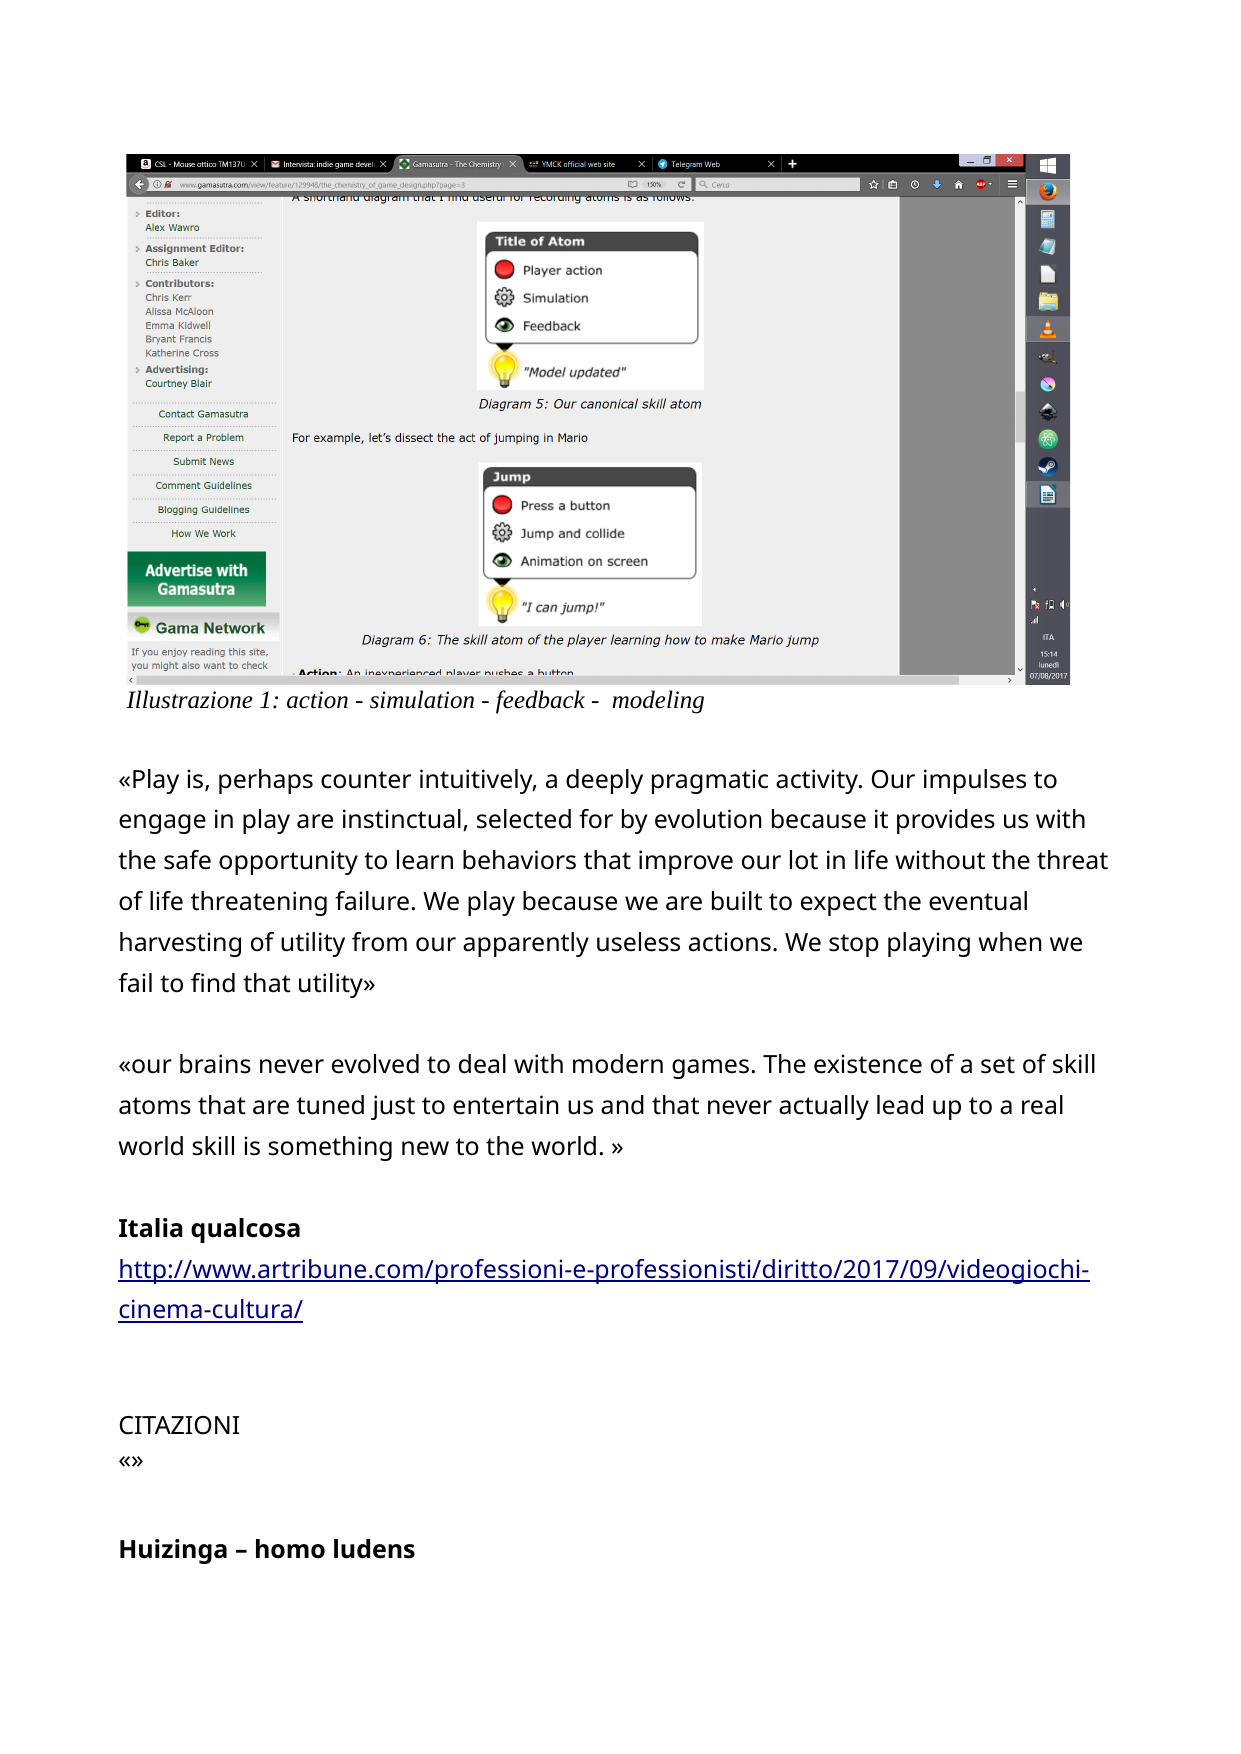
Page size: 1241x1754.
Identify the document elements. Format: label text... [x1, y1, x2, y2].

text Huizinga – homo ludens [118, 1531, 1122, 1565]
text «Play is, perhaps counter intuitively, a deeply pragmatic activity. Our impulses to engage in play are instinctual, selected for by evolution because it provides us with the safe opportunity to learn behaviors that improve our lot in life without the threat of life threatening failure. We play because we are built to expect the eventual harvesting of utility from our apparently useless actions. We stop playing when we fail to find that utility» [118, 761, 1122, 999]
picture [126, 154, 1071, 685]
text Illustrazione 1: action - simulation - feedback - modeling [126, 685, 1070, 714]
text «our brains never evolved to deal with modern games. The existence of a set of skill atoms that are tuned just to entertain us and that never actually lead up to a real world skill is something new to the world. » [118, 1047, 1122, 1163]
text «» [118, 1442, 1122, 1476]
text Italia qualcosa [118, 1210, 1122, 1244]
text CITAZIONI [118, 1408, 1122, 1442]
text http://www.artribune.com/professioni-e-professionisti/diritto/2017/09/videogiochi-cinema-cultura/ [118, 1251, 1122, 1326]
